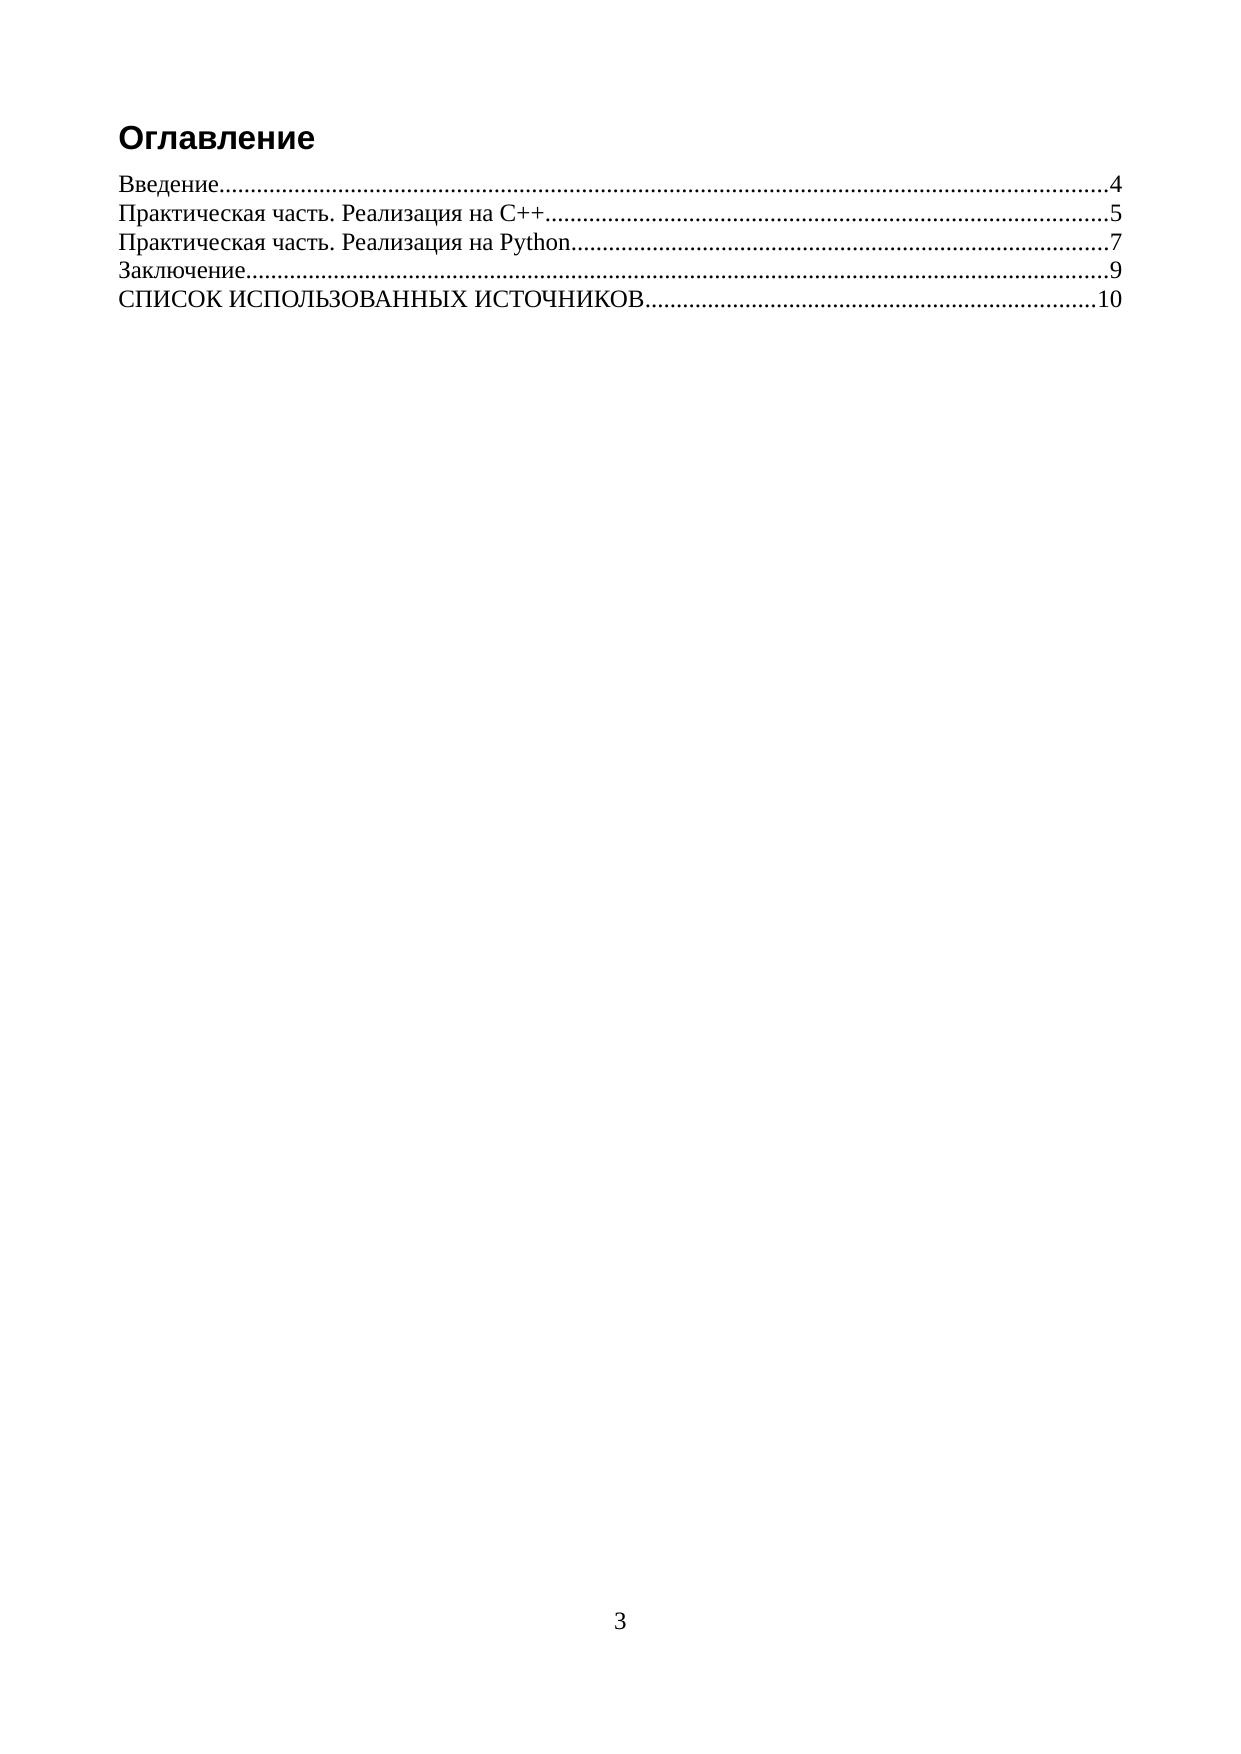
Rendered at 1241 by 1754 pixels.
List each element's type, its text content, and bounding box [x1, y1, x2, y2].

text Заключение 9 [118, 255, 1122, 284]
subtitle Оглавление [118, 118, 1122, 157]
text Практическая часть. Реализация на C++ 5 [118, 198, 1122, 227]
text Практическая часть. Реализация на Python 7 [118, 227, 1122, 255]
text СПИСОК ИСПОЛЬЗОВАННЫХ ИСТОЧНИКОВ 10 [118, 284, 1122, 313]
text Введение 4 [118, 169, 1122, 198]
